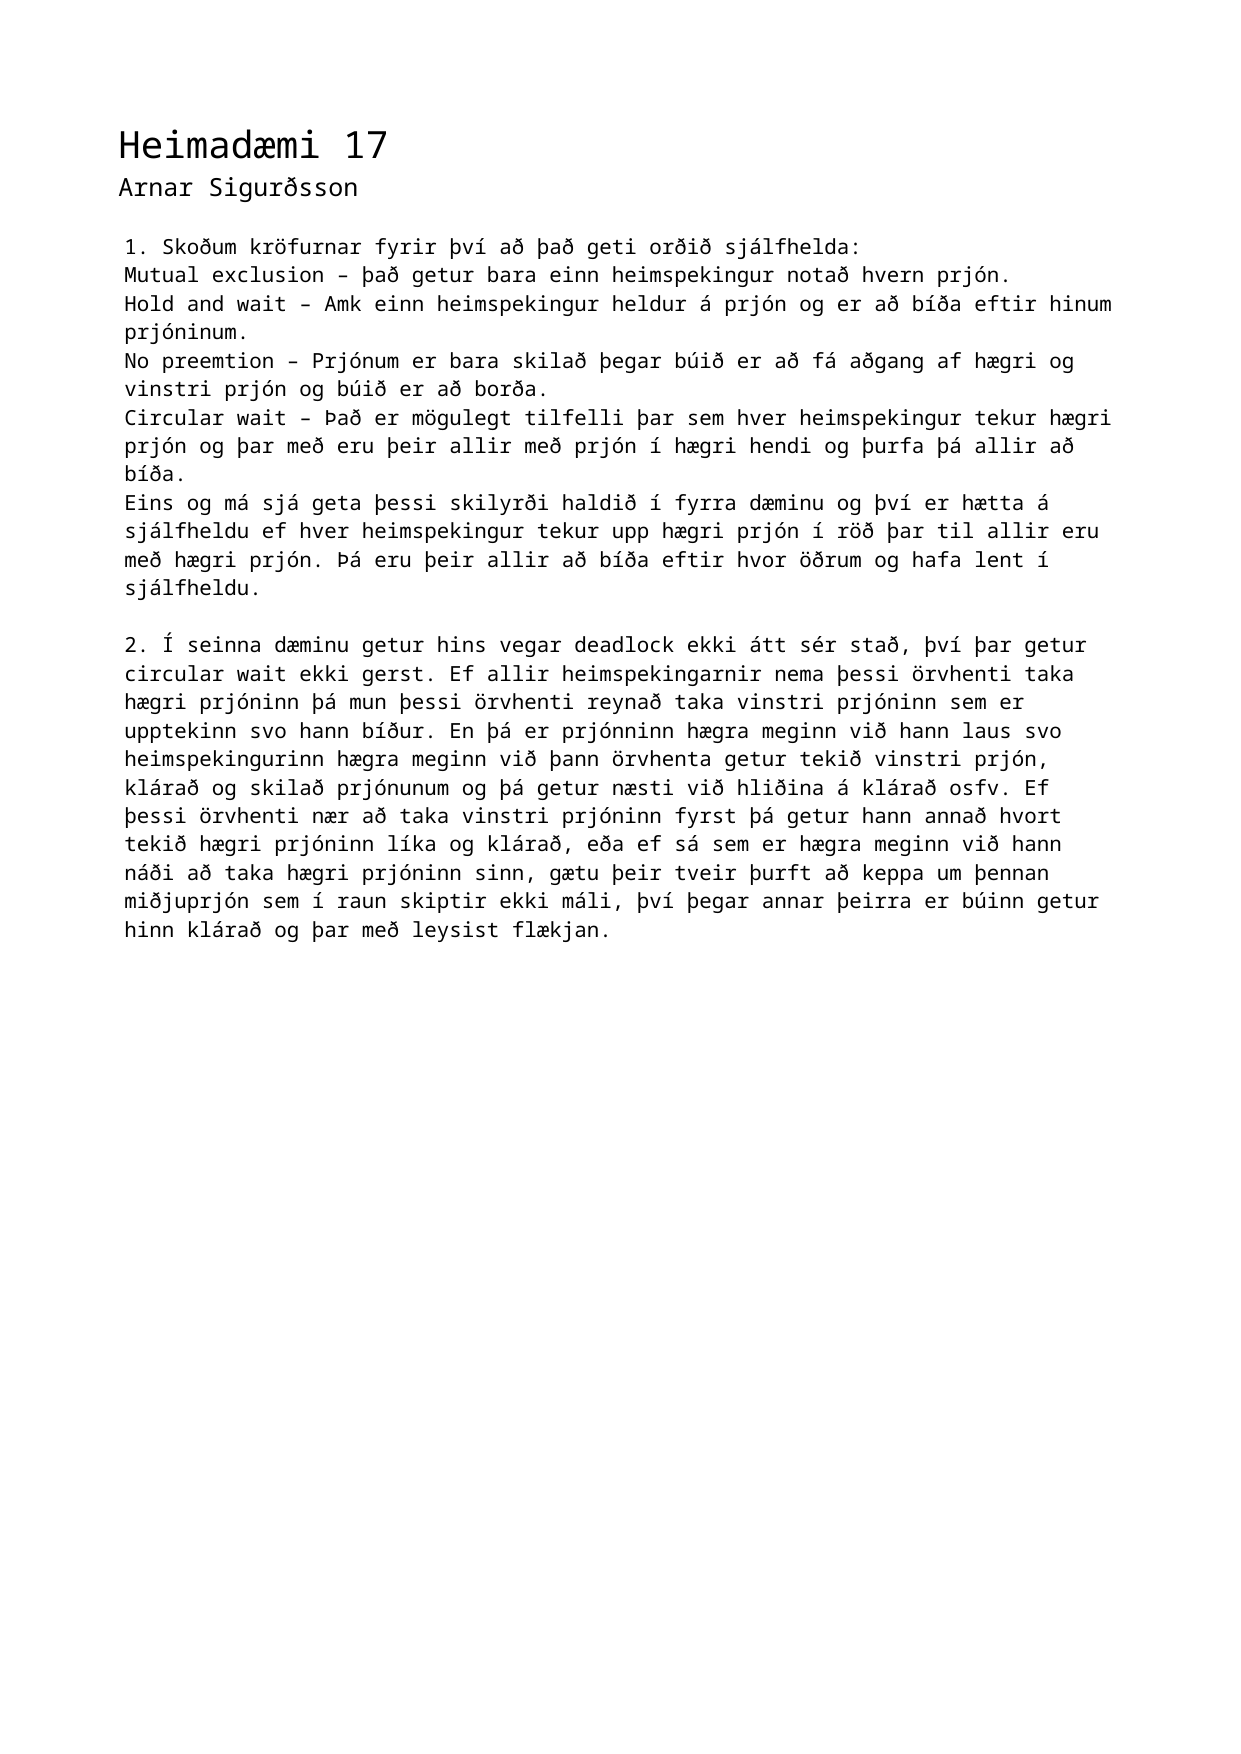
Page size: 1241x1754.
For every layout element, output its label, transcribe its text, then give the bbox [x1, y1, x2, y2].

text Eins og má sjá geta þessi skilyrði haldið í fyrra dæminu og því er hætta á sjálfheldu ef hver heimspekingur tekur upp hægri prjón í röð þar til allir eru með hægri prjón. Þá eru þeir allir að bíða eftir hvor öðrum og hafa lent í sjálfheldu. [124, 488, 1122, 602]
text 1. Skoðum kröfurnar fyrir því að það geti orðið sjálfhelda: [124, 232, 1122, 260]
text Hold and wait – Amk einn heimspekingur heldur á prjón og er að bíða eftir hinum prjóninum. [124, 289, 1122, 346]
text Heimadæmi 17 [118, 118, 1122, 169]
text No preemtion – Prjónum er bara skilað þegar búið er að fá aðgang af hægri og vinstri prjón og búið er að borða. [124, 346, 1122, 403]
text 2. Í seinna dæminu getur hins vegar deadlock ekki átt sér stað, því þar getur circular wait ekki gerst. Ef allir heimspekingarnir nema þessi örvhenti taka hægri prjóninn þá mun þessi örvhenti reynað taka vinstri prjóninn sem er upptekinn svo hann bíður. En þá er prjónninn hægra meginn við hann laus svo heimspekingurinn hægra meginn við þann örvhenta getur tekið vinstri prjón, klárað og skilað prjónunum og þá getur næsti við hliðina á klárað osfv. Ef þessi örvhenti nær að taka vinstri prjóninn fyrst þá getur hann annað hvort tekið hægri prjóninn líka og klárað, eða ef sá sem er hægra meginn við hann náði að taka hægri prjóninn sinn, gætu þeir tveir þurft að keppa um þennan miðjuprjón sem í raun skiptir ekki máli, því þegar annar þeirra er búinn getur hinn klárað og þar með leysist flækjan. [124, 630, 1122, 943]
text Circular wait – Það er mögulegt tilfelli þar sem hver heimspekingur tekur hægri prjón og þar með eru þeir allir með prjón í hægri hendi og þurfa þá allir að bíða. [124, 403, 1122, 488]
text Mutual exclusion – það getur bara einn heimspekingur notað hvern prjón. [124, 260, 1122, 289]
text Arnar Sigurðsson [118, 169, 1122, 203]
